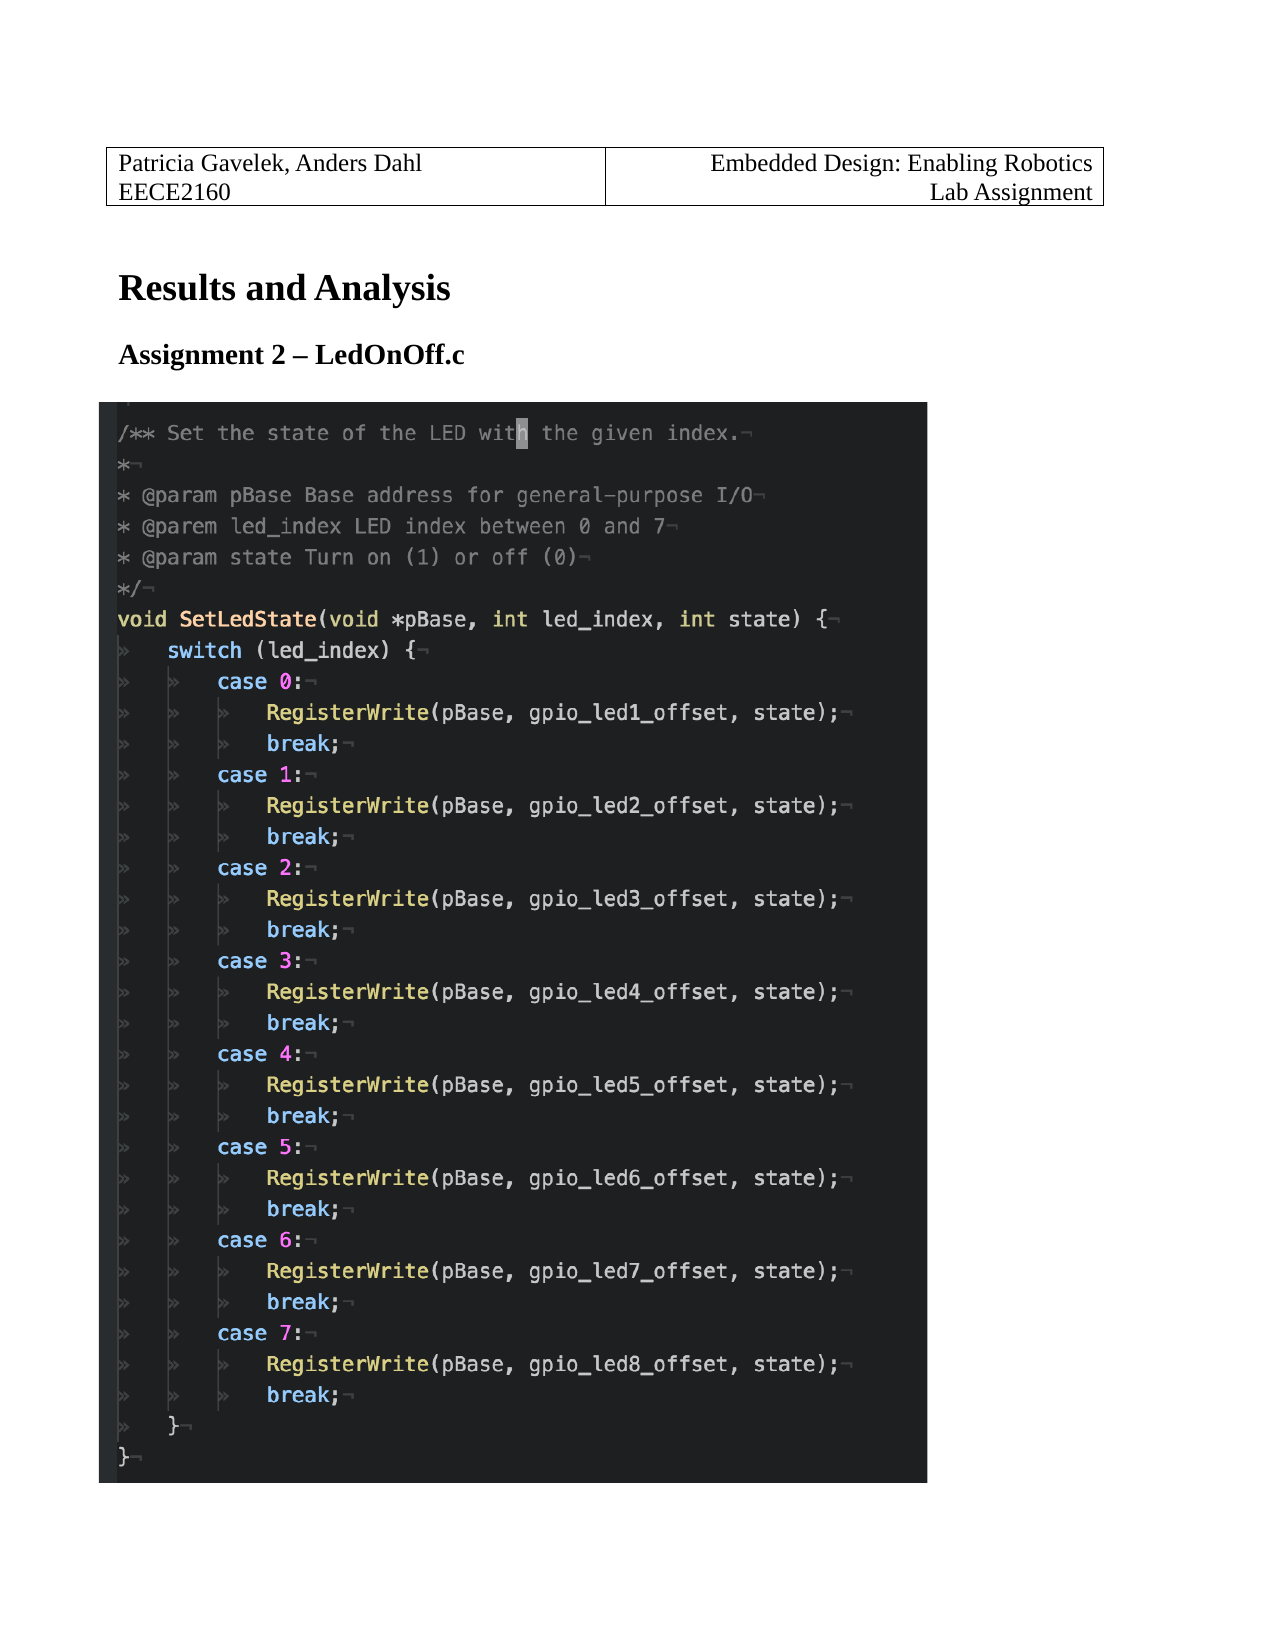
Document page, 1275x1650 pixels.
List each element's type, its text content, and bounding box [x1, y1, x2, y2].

picture [98, 402, 928, 1483]
subtitle Results and Analysis [118, 265, 1157, 308]
text Assignment 2 – LedOnOff.c [118, 337, 1157, 371]
